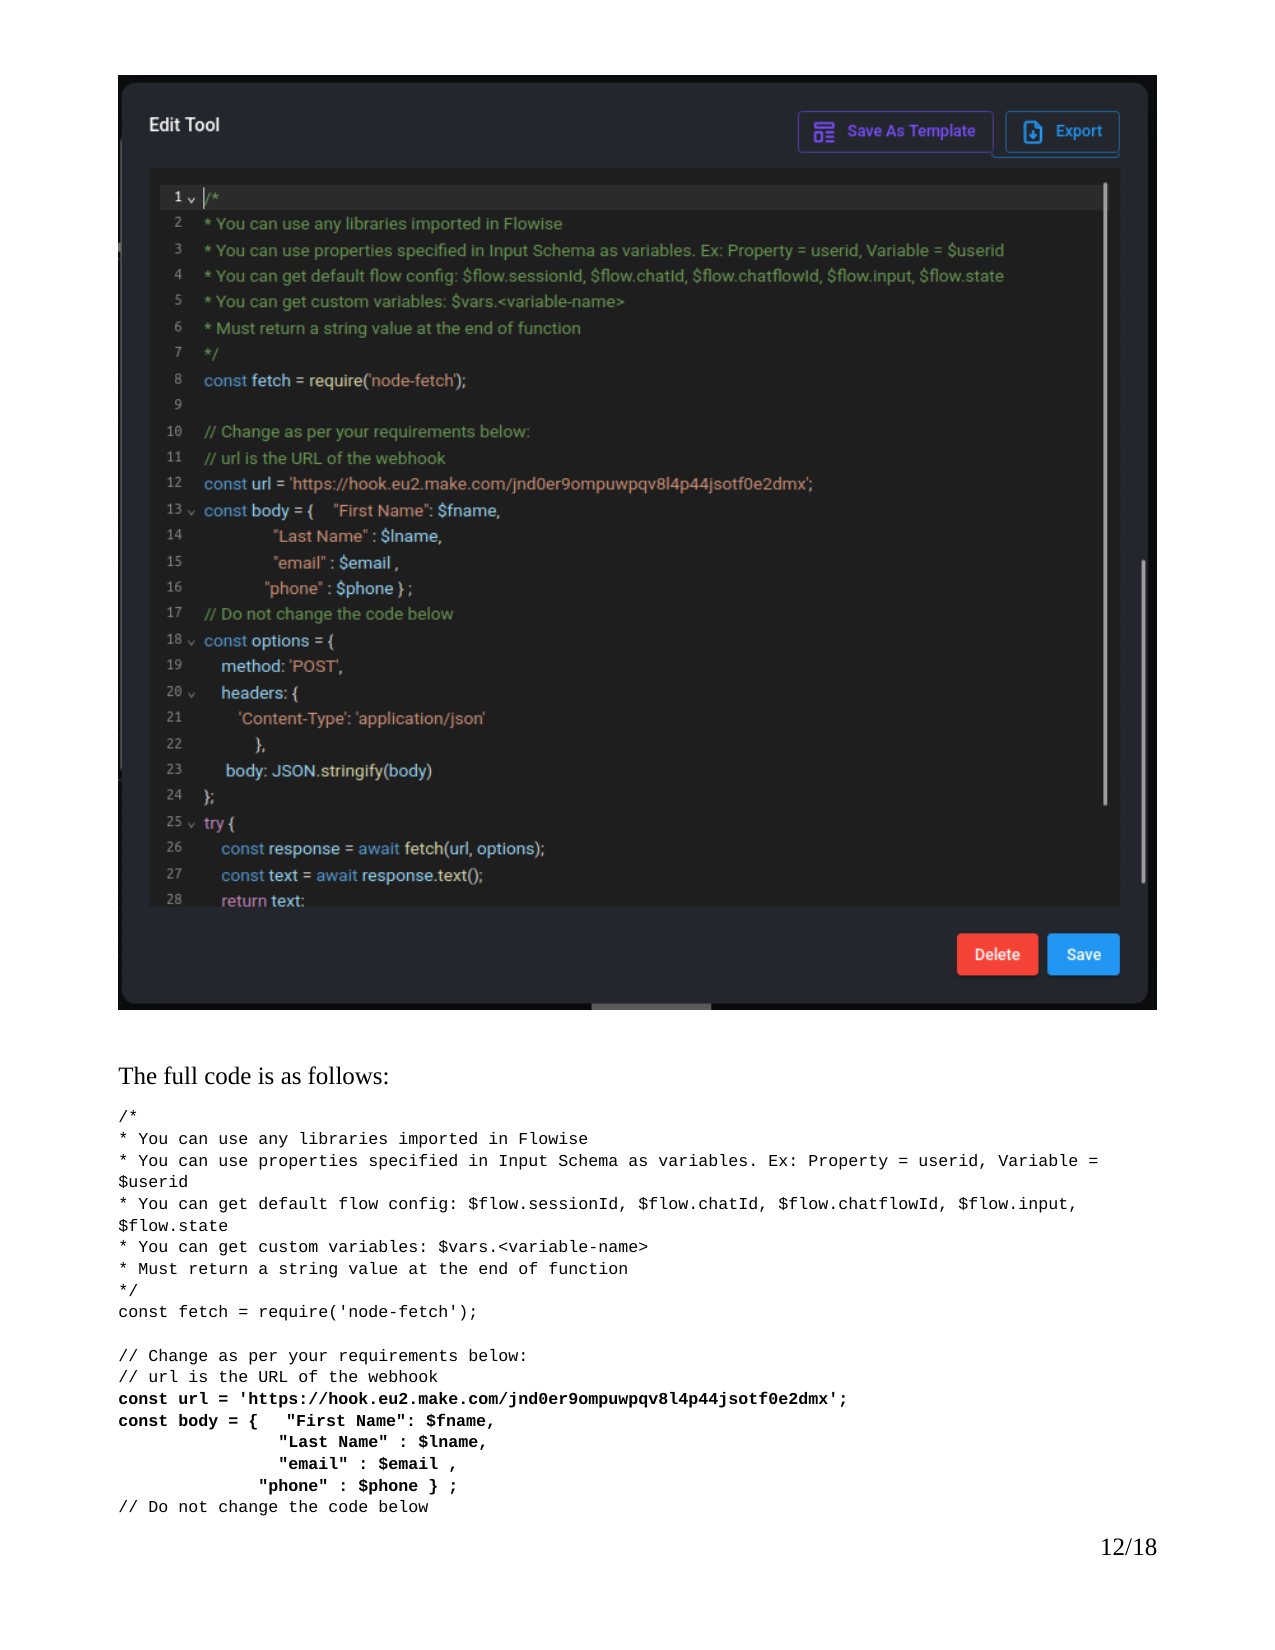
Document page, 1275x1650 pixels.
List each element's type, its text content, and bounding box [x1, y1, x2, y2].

text const url = 'https://hook.eu2.make.com/jnd0er9ompuwpqv8l4p44jsotf0e2dmx'; [118, 1390, 1157, 1409]
text "Last Name" : $lname, [118, 1434, 1157, 1453]
text "phone" : $phone } ; [118, 1477, 1157, 1496]
text */ [118, 1282, 1157, 1301]
text // url is the URL of the webhook [118, 1369, 1157, 1388]
text * Must return a string value at the end of function [118, 1260, 1157, 1279]
text // Do not change the code below [118, 1499, 1157, 1518]
text const body = { "First Name": $fname, [118, 1412, 1157, 1431]
text * You can use any libraries imported in Flowise [118, 1130, 1157, 1149]
text * You can get default flow config: $flow.sessionId, $flow.chatId, $flow.chatflowId, $flow.input, $flow.state [118, 1195, 1157, 1236]
text * You can get custom variables: $vars.<variable-name> [118, 1239, 1157, 1258]
text "email" : $email , [118, 1455, 1157, 1474]
text // Change as per your requirements below: [118, 1347, 1157, 1366]
text * You can use properties specified in Input Schema as variables. Ex: Property = userid, Variable = $userid [118, 1152, 1157, 1193]
text The full code is as follows: [118, 1061, 1157, 1090]
text /* [118, 1109, 1157, 1128]
text const fetch = require('node-fetch'); [118, 1304, 1157, 1323]
